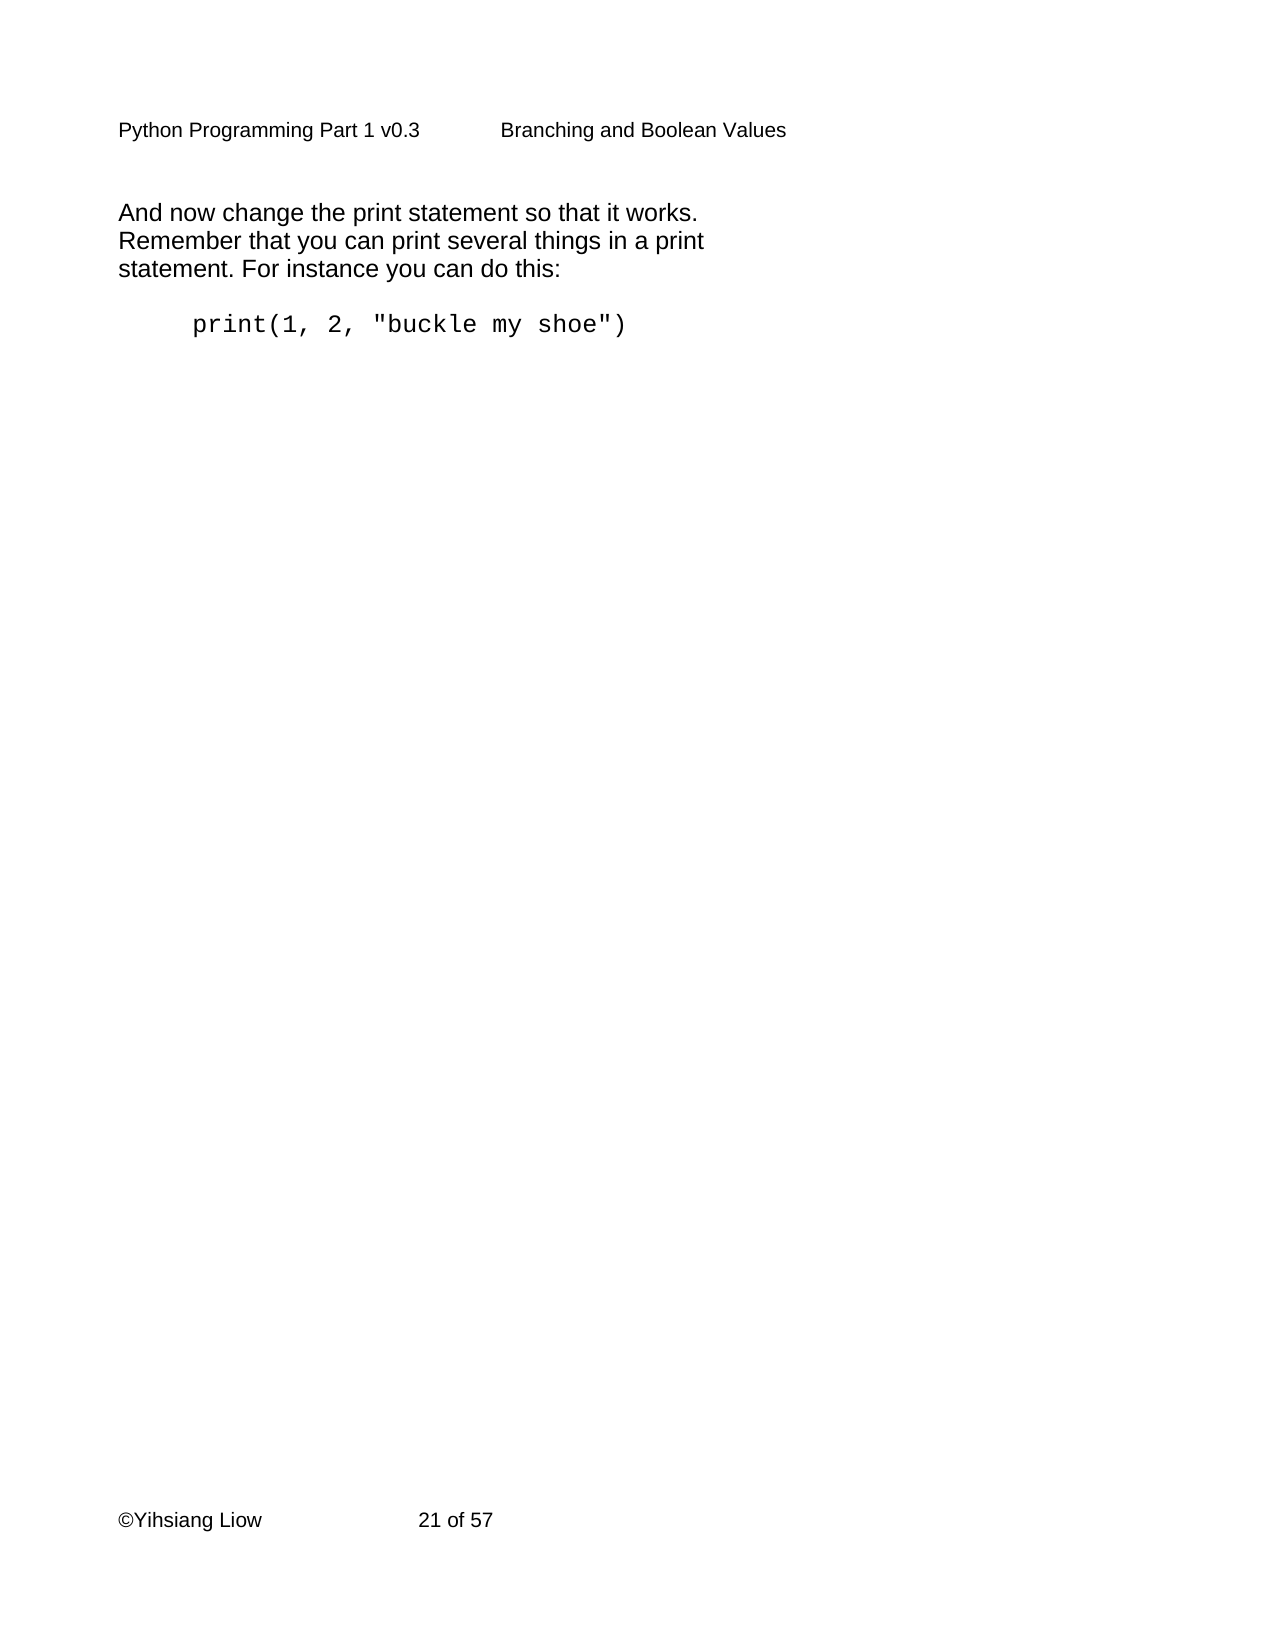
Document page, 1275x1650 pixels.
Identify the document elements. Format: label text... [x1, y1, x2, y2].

text print(1, 2, "buckle my shoe") [118, 311, 793, 339]
text And now change the print statement so that it works. Remember that you can print several things in a print statement. For instance you can do this: [118, 199, 793, 283]
